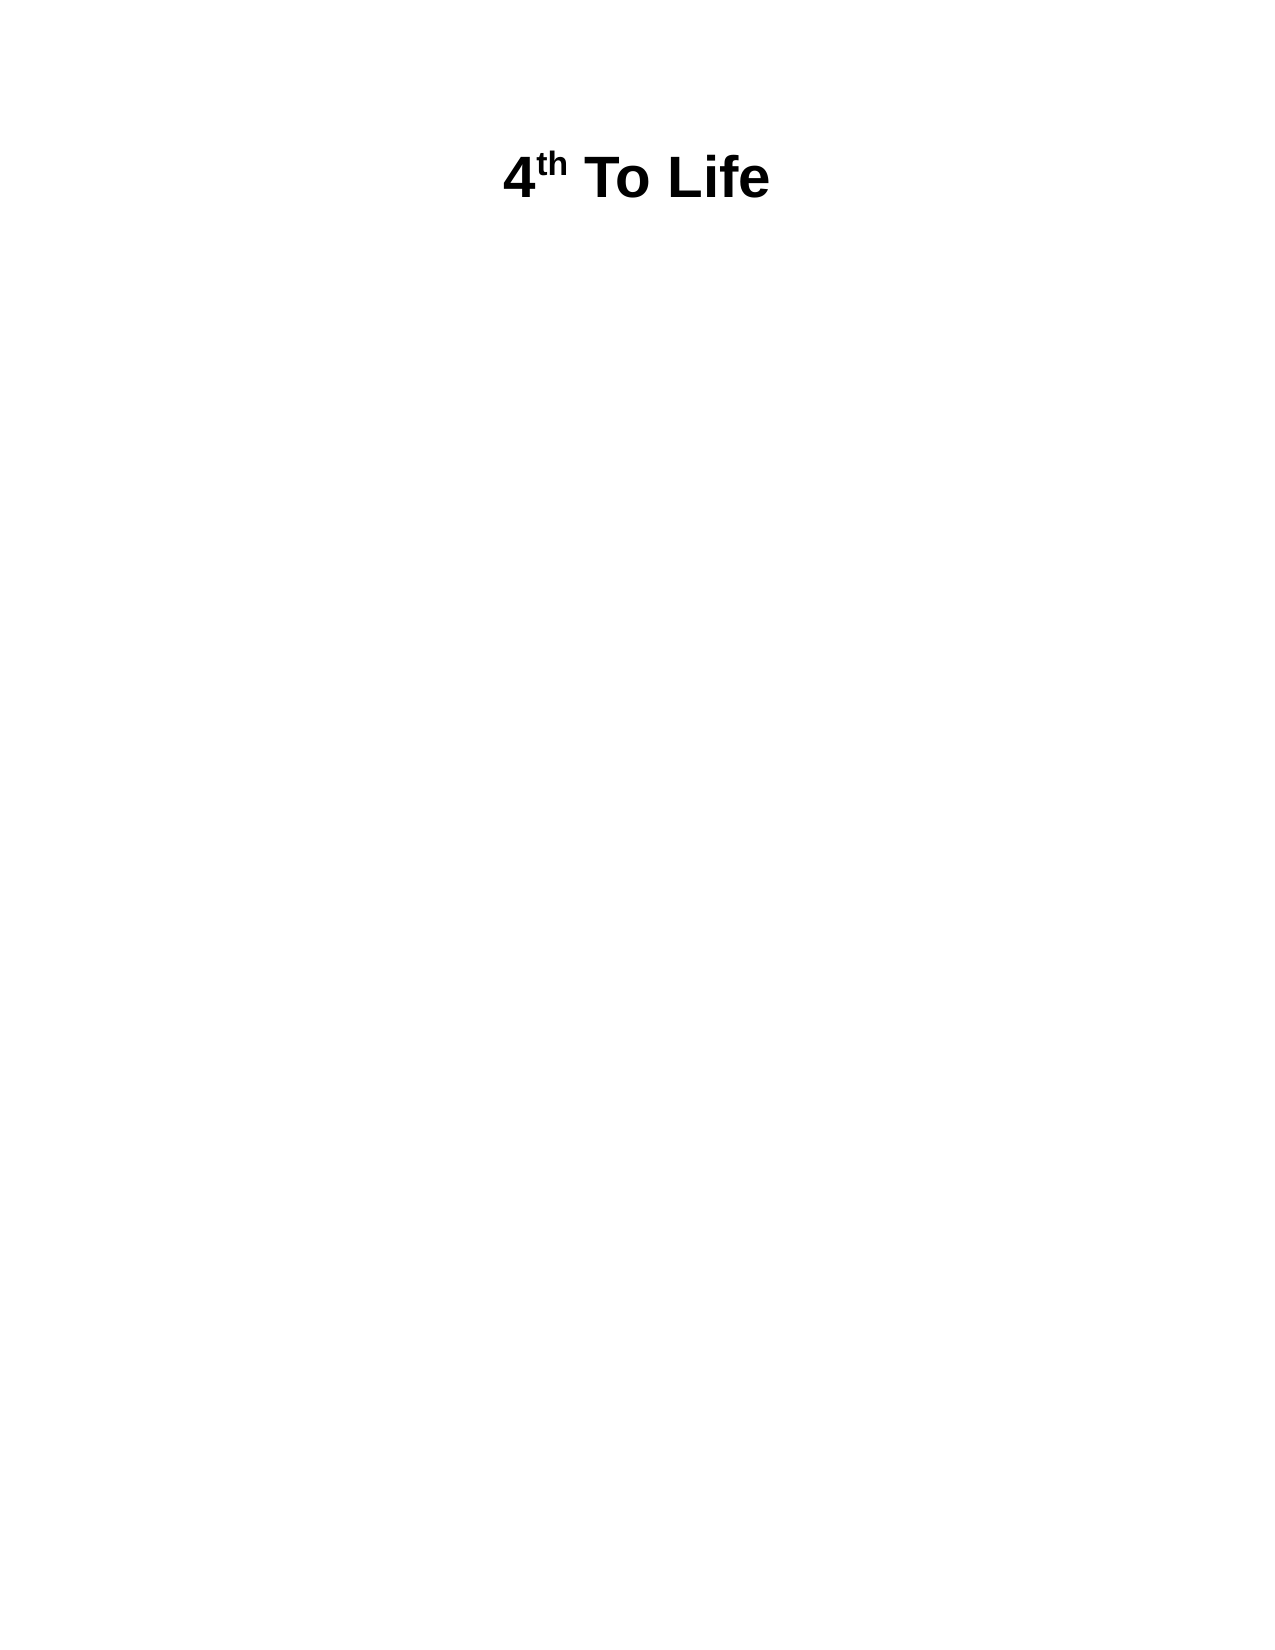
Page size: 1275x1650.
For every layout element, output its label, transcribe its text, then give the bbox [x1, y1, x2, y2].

title 4th To Life [118, 143, 1157, 210]
